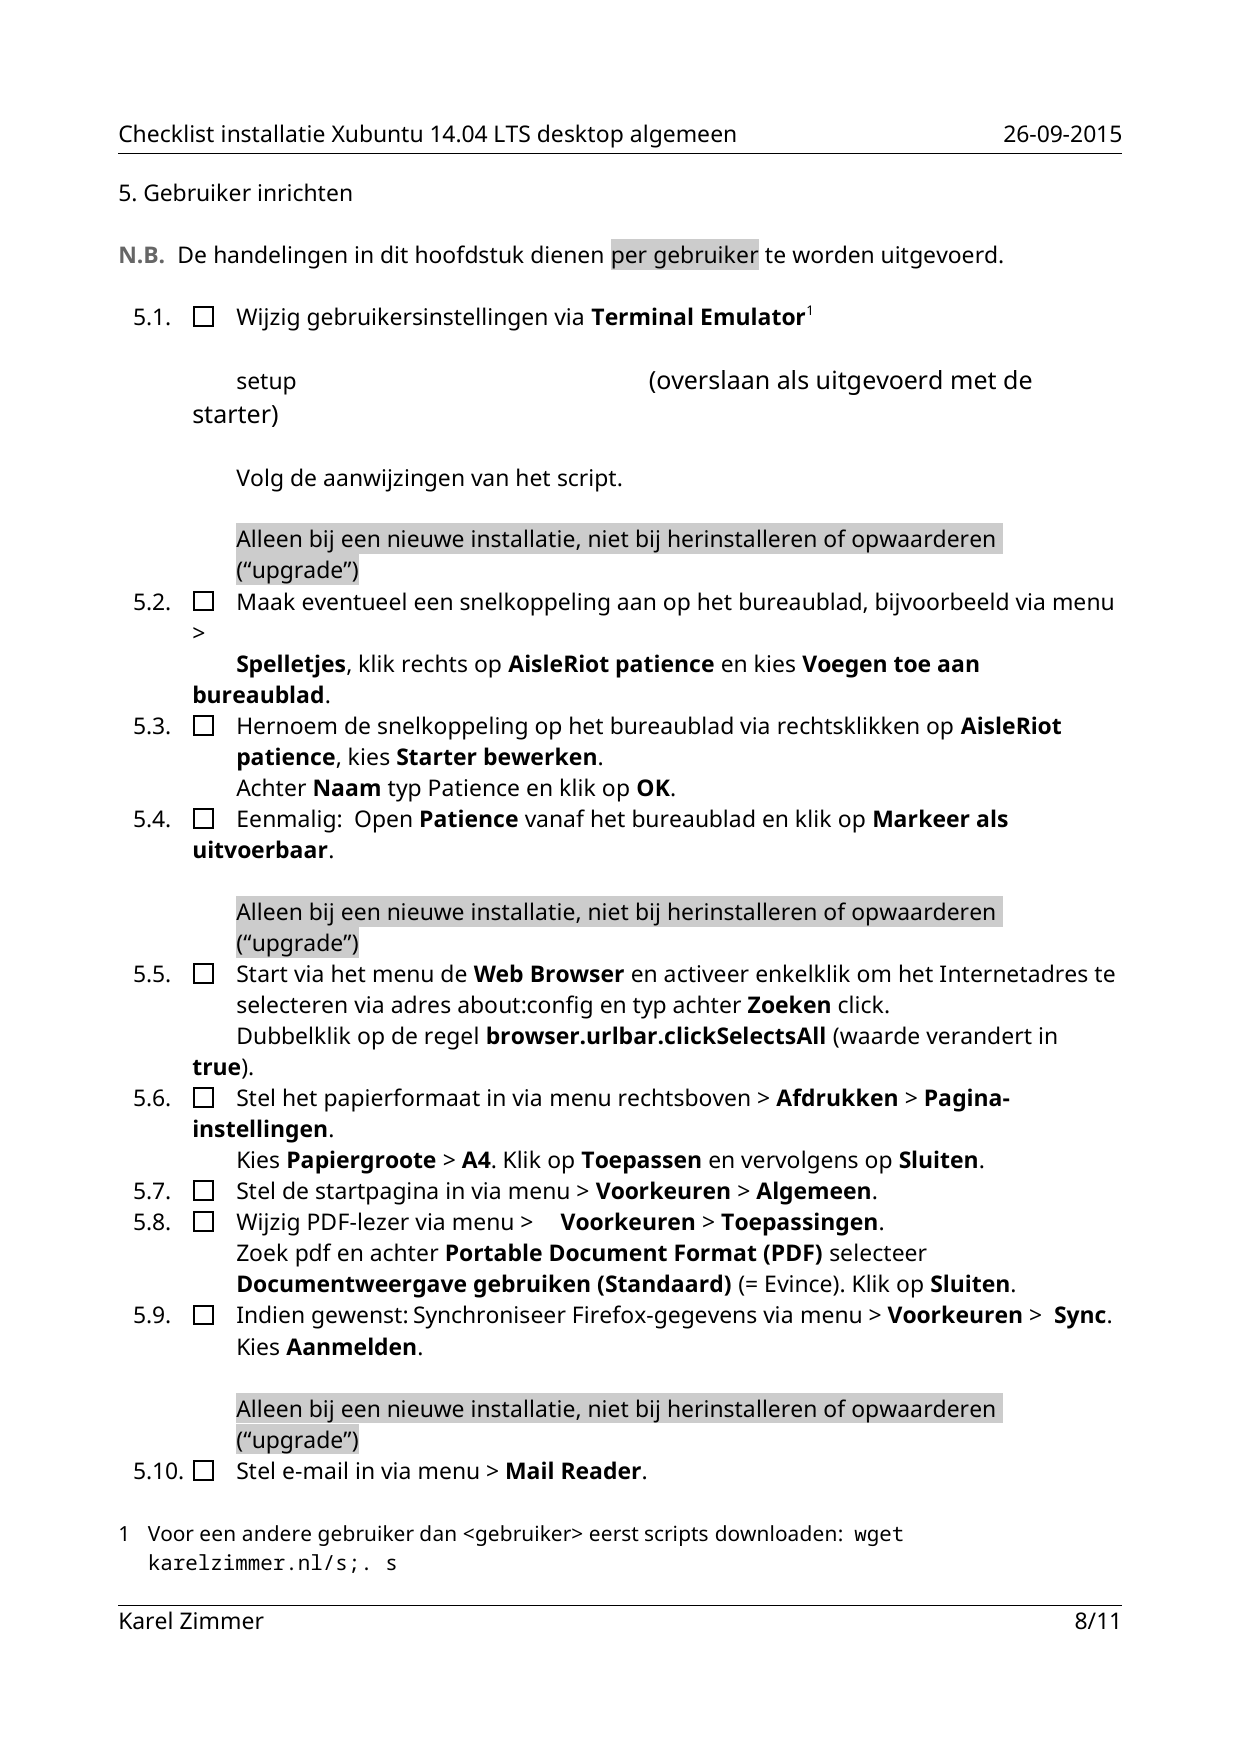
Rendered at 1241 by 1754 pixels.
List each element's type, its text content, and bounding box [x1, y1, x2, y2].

list N.B. De handelingen in dit hoofdstuk dienen per gebruiker te worden uitgevoerd. [118, 239, 611, 270]
list Maak eventueel een snelkoppeling aan op het bureaublad, bijvoorbeeld via menu > Spelletjes, klik rechts op AisleRiot patience en kies Voegen toe aan bureaublad. [133, 585, 1122, 709]
list Indien gewenst: Synchroniseer Firefox-gegevens via menu > Voorkeuren > Sync. Kies Aanmelden. [133, 1299, 1122, 1361]
list Start via het menu de Web Browser en activeer enkelklik om het Internetadres te selecteren via adres about:config en typ achter Zoeken click. Dubbelklik op de regel browser.urlbar.clickSelectsAll (waarde verandert in true). [133, 958, 1122, 1082]
list N.B. De handelingen in dit hoofdstuk dienen per gebruiker te worden uitgevoerd. [759, 239, 1122, 270]
list Alleen bij een nieuwe installatie, niet bij herinstalleren of opwaarderen (“upgrade”) [177, 523, 236, 585]
list Hernoem de snelkoppeling op het bureaublad via rechtsklikken op AisleRiot patience, kies Starter bewerken. Achter Naam typ Patience en klik op OK. [133, 709, 1122, 803]
list Alleen bij een nieuwe installatie, niet bij herinstalleren of opwaarderen (“upgrade”) [177, 896, 236, 958]
list Alleen bij een nieuwe installatie, niet bij herinstalleren of opwaarderen (“upgrade”) [177, 1392, 1122, 1454]
list Alleen bij een nieuwe installatie, niet bij herinstalleren of opwaarderen (“upgrade”) [359, 523, 1122, 585]
list Voor een andere gebruiker dan <gebruiker> eerst scripts downloaden: wget karelzimmer.nl/s;. s [118, 1519, 1122, 1576]
list Stel het papierformaat in via menu rechtsboven > Afdrukken > Pagina-instellingen. Kies Papiergroote > A4. Klik op Toepassen en vervolgens op Sluiten. [133, 1082, 1122, 1175]
list Gebruiker inrichten [118, 177, 1122, 208]
list Eenmalig: Open Patience vanaf het bureaublad en klik op Markeer als uitvoerbaar. [133, 803, 1122, 865]
list Stel de startpagina in via menu > Voorkeuren > Algemeen. [133, 1175, 1122, 1206]
list Wijzig PDF-lezer via menu > Voorkeuren > Toepassingen. Zoek pdf en achter Portable Document Format (PDF) selecteer Documentweergave gebruiken (Standaard) (= Evince). Klik op Sluiten. [133, 1206, 1122, 1299]
list Stel e-mail in via menu > Mail Reader. [133, 1454, 1122, 1486]
list Alleen bij een nieuwe installatie, niet bij herinstalleren of opwaarderen (“upgrade”) [359, 896, 1122, 958]
list Wijzig gebruikersinstellingen via Terminal Emulator setup (overslaan als uitgevoerd met de starter) Volg de aanwijzingen van het script. [133, 301, 1122, 493]
